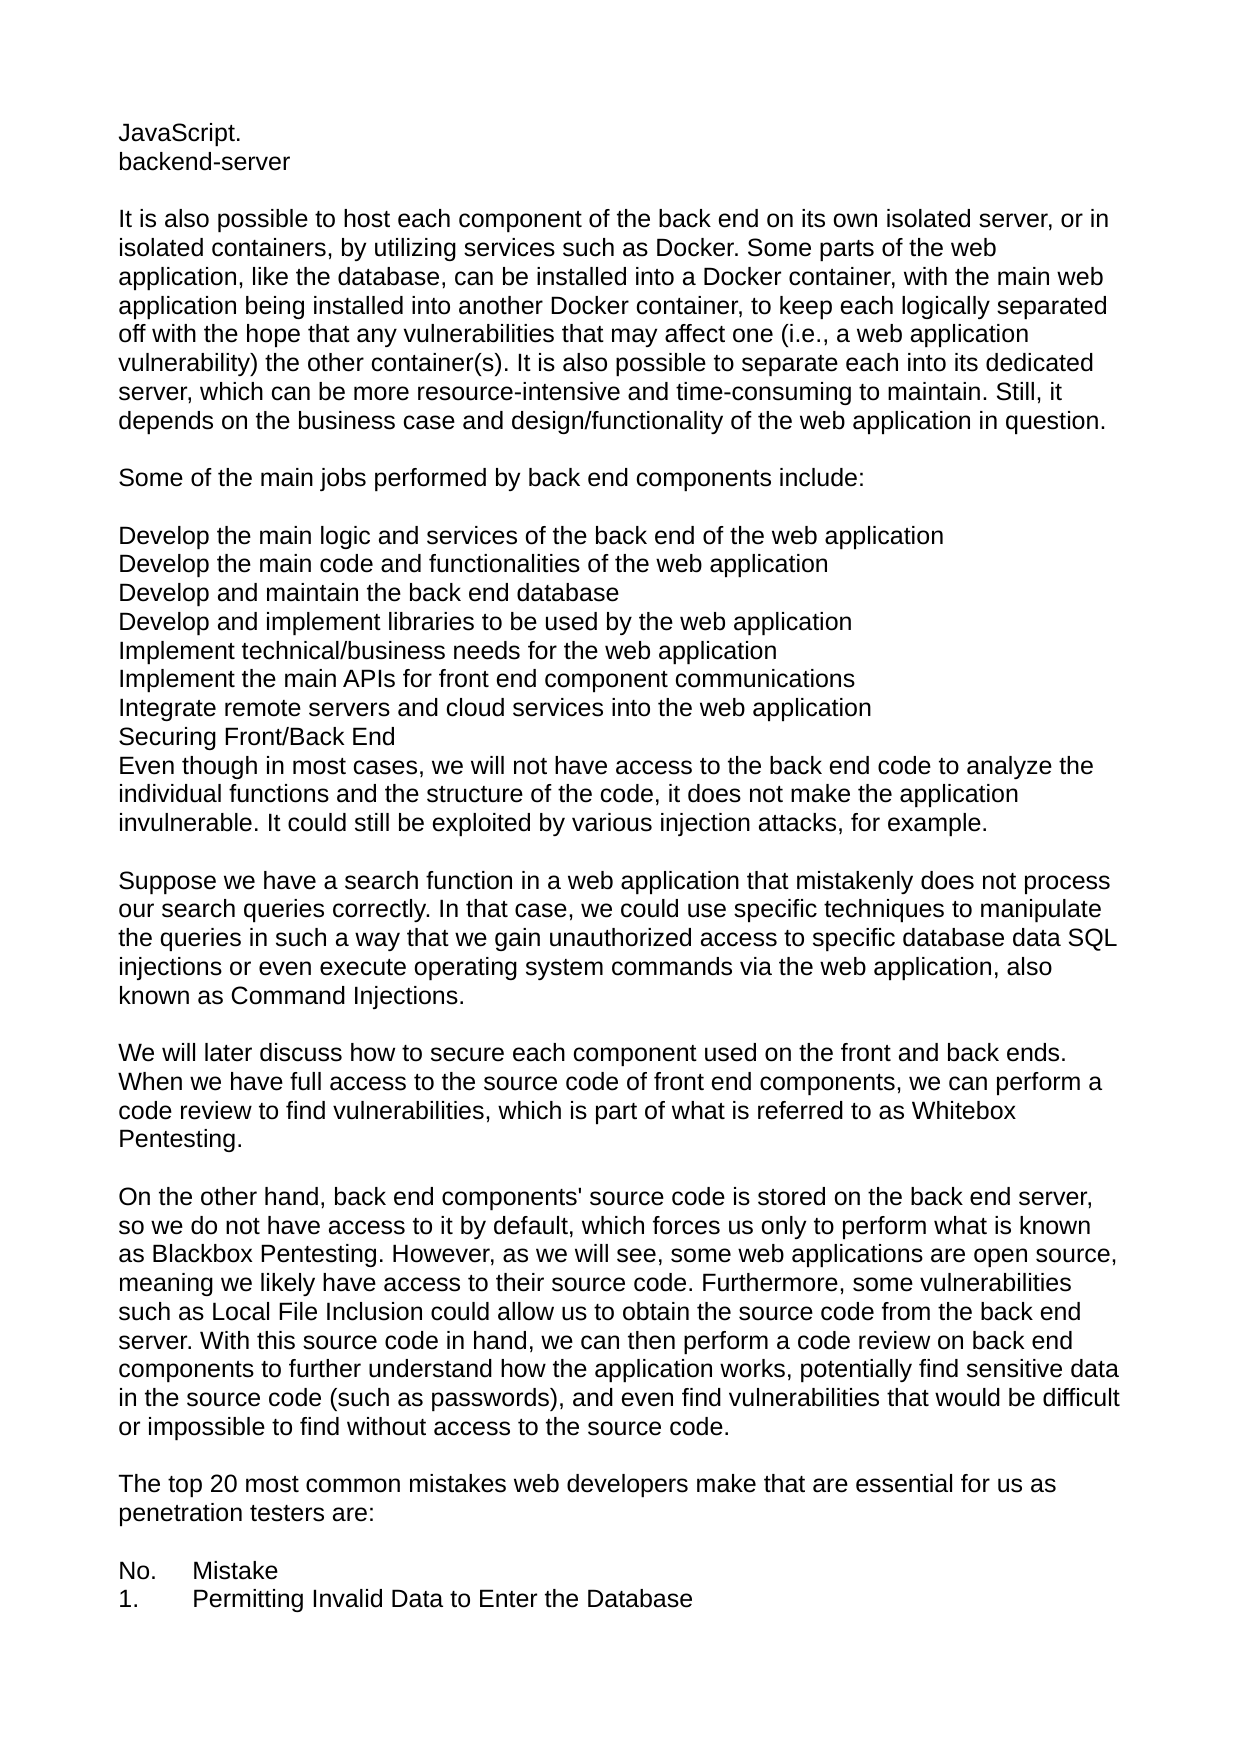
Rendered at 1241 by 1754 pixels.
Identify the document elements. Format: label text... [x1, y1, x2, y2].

text Integrate remote servers and cloud services into the web application [118, 693, 1122, 722]
text Develop the main code and functionalities of the web application [118, 549, 1122, 578]
text Even though in most cases, we will not have access to the back end code to analyze the individual functions and the structure of the code, it does not make the application invulnerable. It could still be exploited by various injection attacks, for example. [118, 751, 1122, 837]
text Implement the main APIs for front end component communications [118, 664, 1122, 693]
text Securing Front/Back End [118, 722, 1122, 751]
text The top 20 most common mistakes web developers make that are essential for us as penetration testers are: [118, 1469, 1122, 1527]
text No. Mistake [118, 1556, 1122, 1584]
text Suppose we have a search function in a web application that mistakenly does not process our search queries correctly. In that case, we could use specific techniques to manipulate the queries in such a way that we gain unauthorized access to specific database data SQL injections or even execute operating system commands via the web application, also known as Command Injections. [118, 866, 1122, 1009]
text backend-server [118, 147, 1122, 176]
text It is also possible to host each component of the back end on its own isolated server, or in isolated containers, by utilizing services such as Docker. Some parts of the web application, like the database, can be installed into a Docker container, with the main web application being installed into another Docker container, to keep each logically separated off with the hope that any vulnerabilities that may affect one (i.e., a web application vulnerability) the other container(s). It is also possible to separate each into its dedicated server, which can be more resource-intensive and time-consuming to maintain. Still, it depends on the business case and design/functionality of the web application in question. [118, 204, 1122, 434]
text 1. Permitting Invalid Data to Enter the Database [118, 1584, 1122, 1613]
text JavaScript. [118, 118, 1122, 147]
text Develop and maintain the back end database [118, 578, 1122, 607]
text Develop the main logic and services of the back end of the web application [118, 521, 1122, 549]
text Implement technical/business needs for the web application [118, 636, 1122, 664]
text Some of the main jobs performed by back end components include: [118, 463, 1122, 492]
text Develop and implement libraries to be used by the web application [118, 607, 1122, 636]
text On the other hand, back end components' source code is stored on the back end server, so we do not have access to it by default, which forces us only to perform what is known as Blackbox Pentesting. However, as we will see, some web applications are open source, meaning we likely have access to their source code. Furthermore, some vulnerabilities such as Local File Inclusion could allow us to obtain the source code from the back end server. With this source code in hand, we can then perform a code review on back end components to further understand how the application works, potentially find sensitive data in the source code (such as passwords), and even find vulnerabilities that would be difficult or impossible to find without access to the source code. [118, 1182, 1122, 1441]
text We will later discuss how to secure each component used on the front and back ends. When we have full access to the source code of front end components, we can perform a code review to find vulnerabilities, which is part of what is referred to as Whitebox Pentesting. [118, 1038, 1122, 1153]
